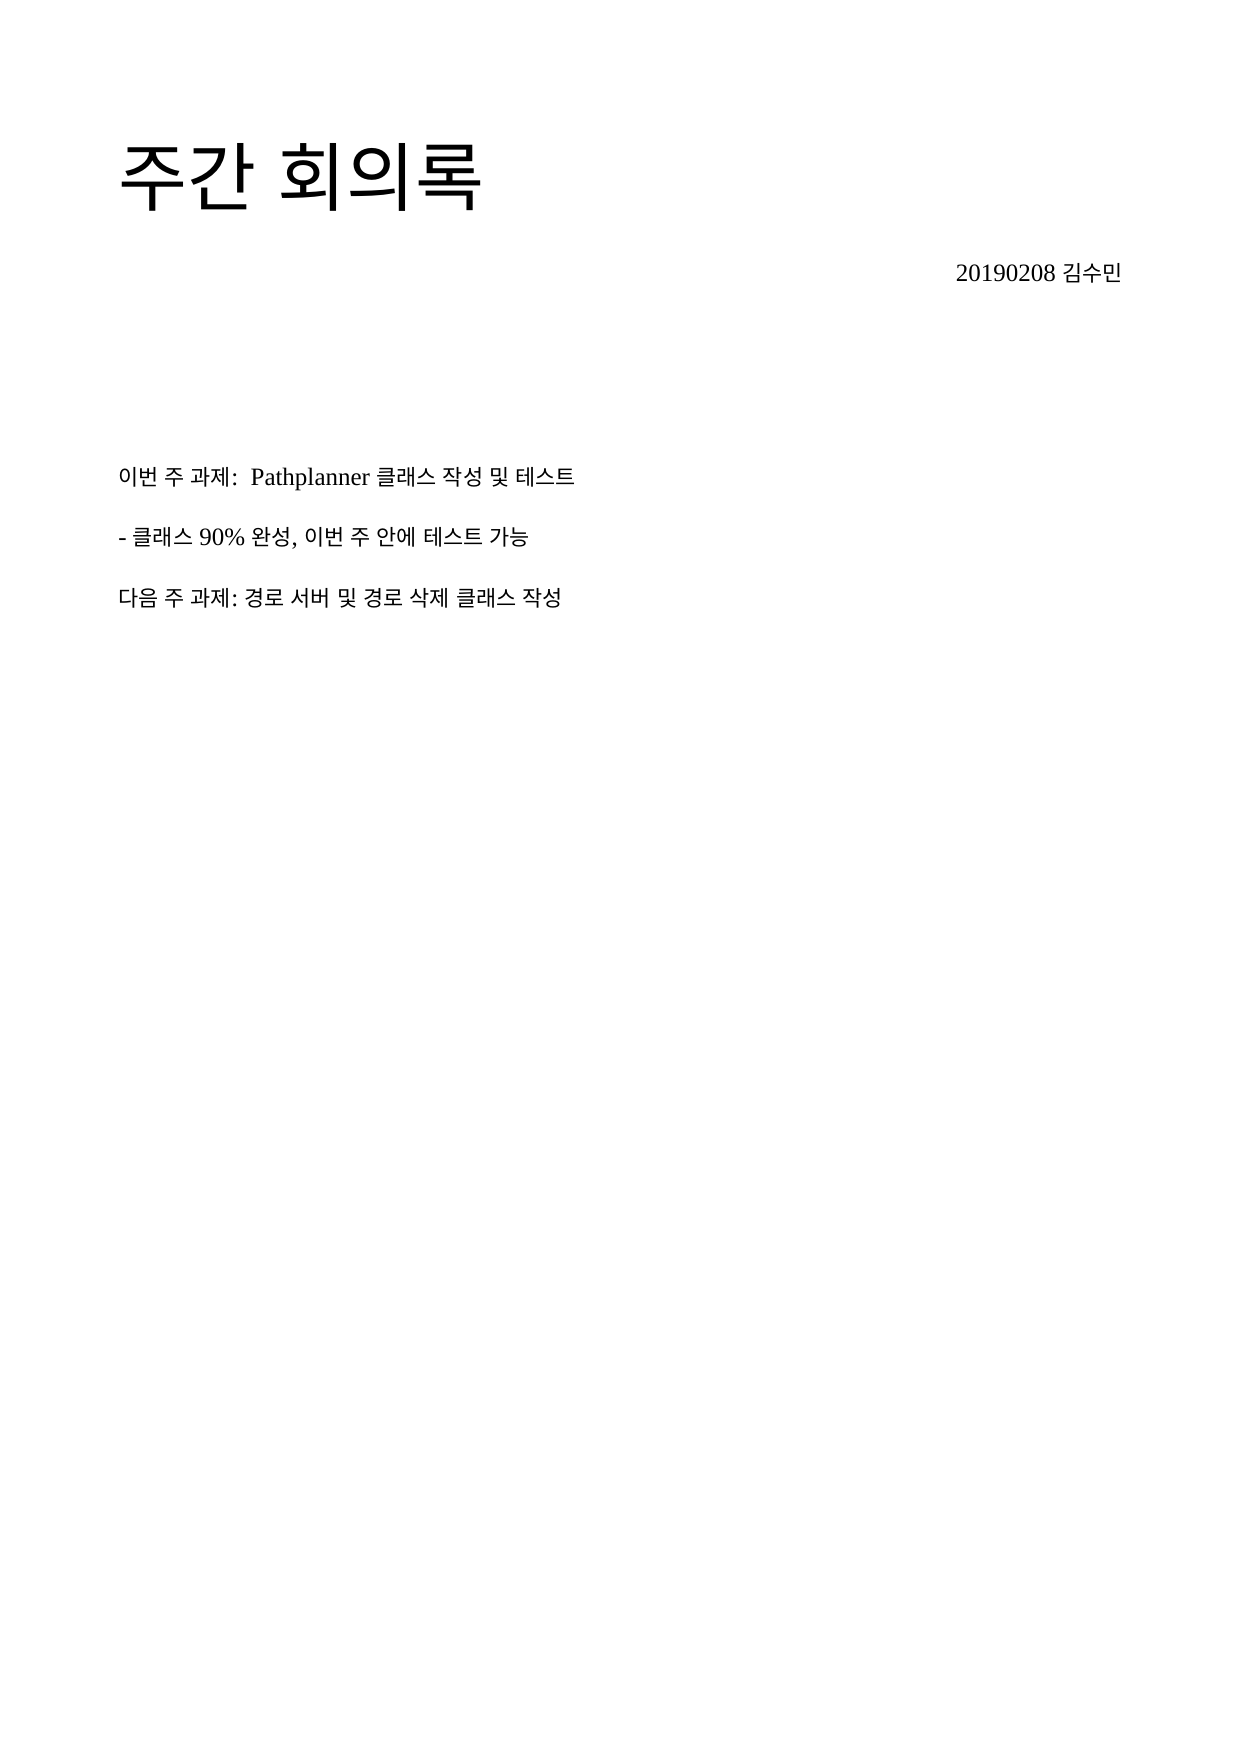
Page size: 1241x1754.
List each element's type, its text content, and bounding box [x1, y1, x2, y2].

text 주간 회의록 [118, 118, 1122, 227]
text - 클래스 90% 완성, 이번 주 안에 테스트 가능 [118, 520, 1122, 552]
text 20190208 김수민 [118, 256, 1122, 287]
text 이번 주 과제: Pathplanner 클래스 작성 및 테스트 [118, 460, 1122, 491]
text 다음 주 과제: 경로 서버 및 경로 삭제 클래스 작성 [118, 581, 1122, 612]
